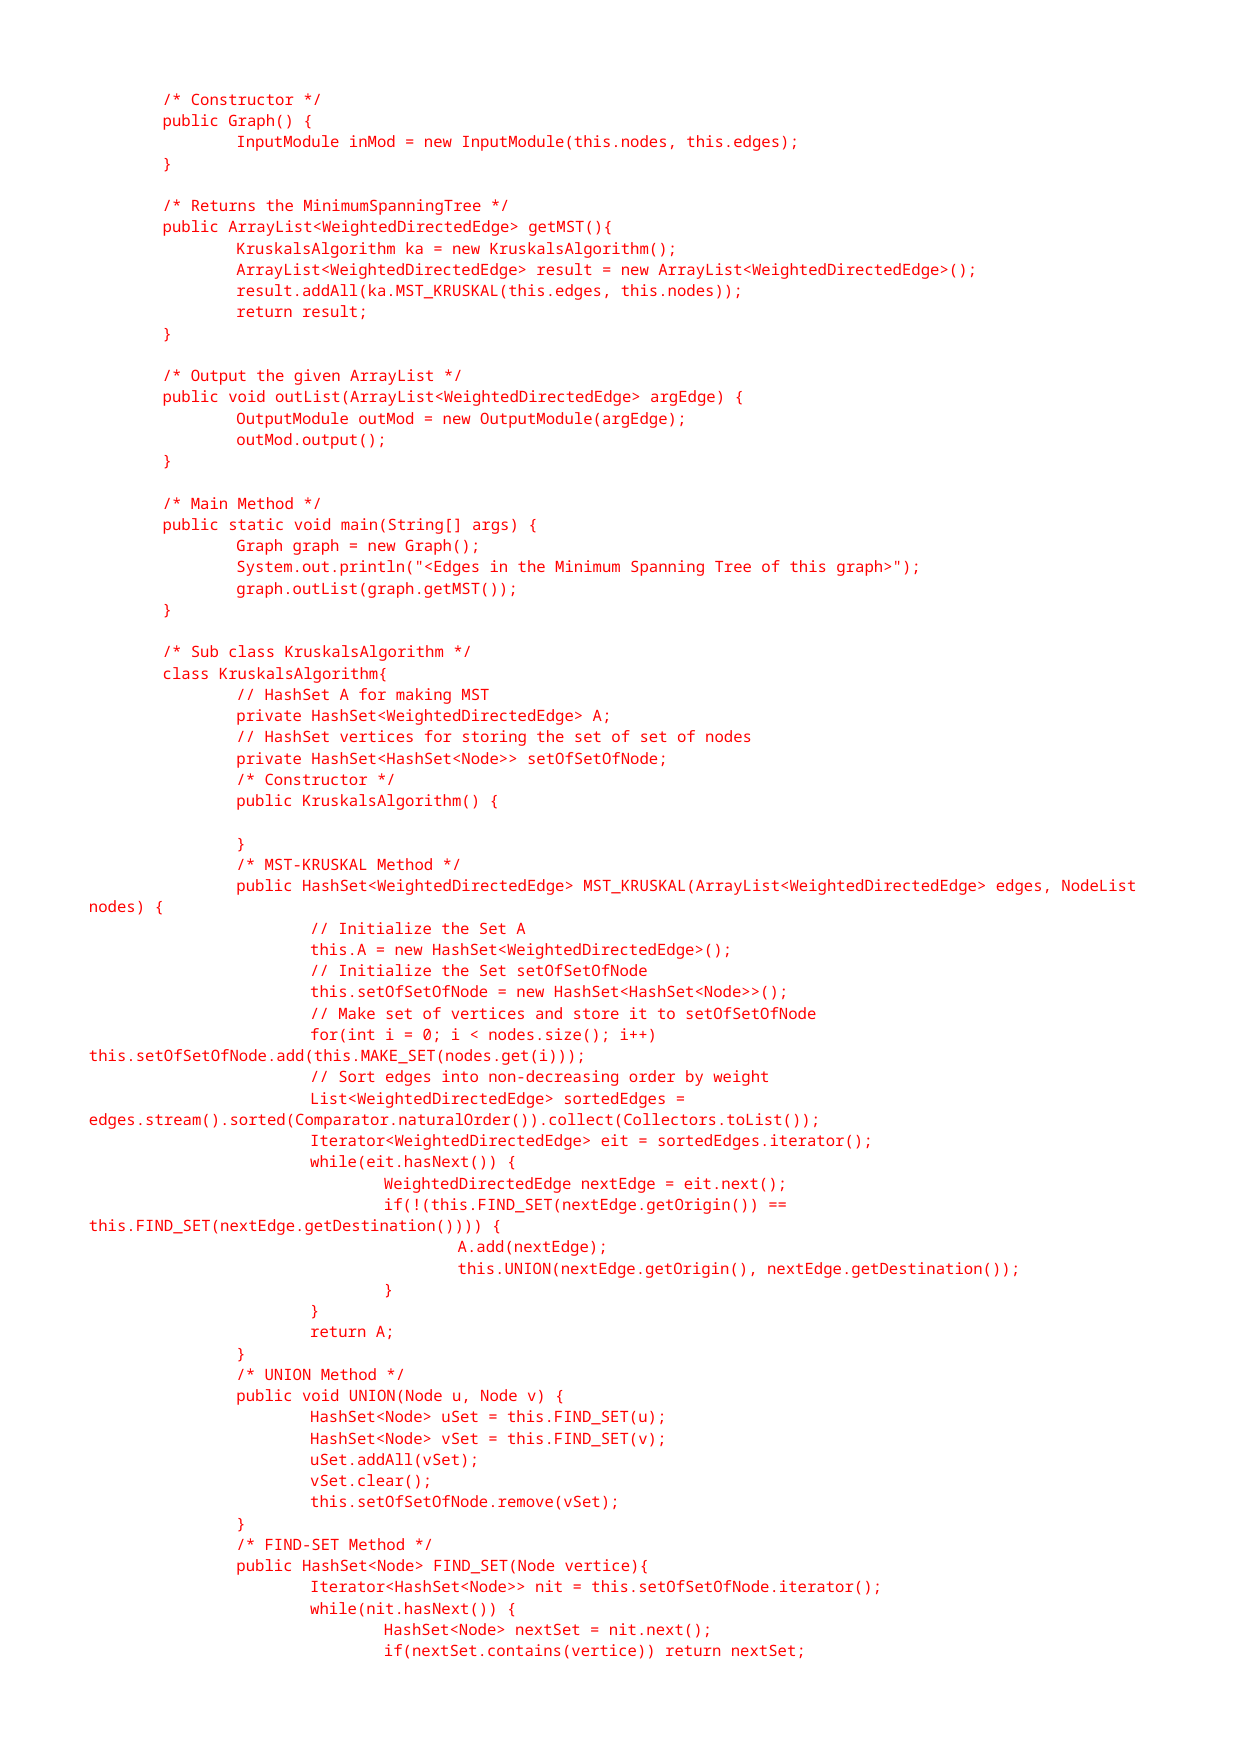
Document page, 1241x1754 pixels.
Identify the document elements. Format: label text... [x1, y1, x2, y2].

text Iterator<HashSet<Node>> nit = this.setOfSetOfNode.iterator(); [89, 1576, 1151, 1597]
text HashSet<Node> vSet = this.FIND_SET(v); [89, 1427, 1151, 1449]
text /* Returns the MinimumSpanningTree */ [89, 195, 1151, 216]
text } [89, 450, 1151, 471]
text // HashSet vertices for storing the set of set of nodes [89, 726, 1151, 747]
text /* Constructor */ [89, 769, 1151, 790]
text /* MST-KRUSKAL Method */ [89, 854, 1151, 875]
text /* UNION Method */ [89, 1364, 1151, 1385]
text HashSet<Node> nextSet = nit.next(); [89, 1619, 1151, 1640]
text } [89, 1342, 1151, 1364]
text result.addAll(ka.MST_KRUSKAL(this.edges, this.nodes)); [89, 280, 1151, 301]
text public HashSet<WeightedDirectedEdge> MST_KRUSKAL(ArrayList<WeightedDirectedEdge> edges, NodeList nodes) { [89, 875, 1151, 917]
text class KruskalsAlgorithm{ [89, 662, 1151, 684]
text while(nit.hasNext()) { [89, 1597, 1151, 1619]
text while(eit.hasNext()) { [89, 1151, 1151, 1172]
text public KruskalsAlgorithm() { [89, 790, 1151, 811]
text graph.outList(graph.getMST()); [89, 577, 1151, 599]
text } [89, 322, 1151, 344]
text // Sort edges into non-decreasing order by weight [89, 1066, 1151, 1087]
text return A; [89, 1321, 1151, 1342]
text public HashSet<Node> FIND_SET(Node vertice){ [89, 1555, 1151, 1576]
text uSet.addAll(vSet); [89, 1449, 1151, 1470]
text } [89, 1300, 1151, 1321]
text public void UNION(Node u, Node v) { [89, 1385, 1151, 1406]
text private HashSet<WeightedDirectedEdge> A; [89, 705, 1151, 726]
text KruskalsAlgorithm ka = new KruskalsAlgorithm(); [89, 237, 1151, 259]
text this.UNION(nextEdge.getOrigin(), nextEdge.getDestination()); [89, 1257, 1151, 1279]
text /* FIND-SET Method */ [89, 1534, 1151, 1555]
text public Graph() { [89, 110, 1151, 131]
text public static void main(String[] args) { [89, 514, 1151, 535]
text public ArrayList<WeightedDirectedEdge> getMST(){ [89, 216, 1151, 237]
text // HashSet A for making MST [89, 684, 1151, 705]
text /* Sub class KruskalsAlgorithm */ [89, 641, 1151, 662]
text // Initialize the Set A [89, 917, 1151, 939]
text /* Output the given ArrayList */ [89, 365, 1151, 386]
text this.A = new HashSet<WeightedDirectedEdge>(); [89, 939, 1151, 960]
text return result; [89, 301, 1151, 322]
text if(!(this.FIND_SET(nextEdge.getOrigin()) == this.FIND_SET(nextEdge.getDestination()))) { [89, 1194, 1151, 1236]
text HashSet<Node> uSet = this.FIND_SET(u); [89, 1406, 1151, 1427]
text OutputModule outMod = new OutputModule(argEdge); [89, 407, 1151, 429]
text WeightedDirectedEdge nextEdge = eit.next(); [89, 1172, 1151, 1194]
text System.out.println("<Edges in the Minimum Spanning Tree of this graph>"); [89, 556, 1151, 577]
text ArrayList<WeightedDirectedEdge> result = new ArrayList<WeightedDirectedEdge>(); [89, 259, 1151, 280]
text } [89, 152, 1151, 174]
text /* Constructor */ [89, 89, 1151, 110]
text if(nextSet.contains(vertice)) return nextSet; [89, 1640, 1151, 1661]
text vSet.clear(); [89, 1470, 1151, 1491]
text } [89, 1279, 1151, 1300]
text this.setOfSetOfNode.remove(vSet); [89, 1491, 1151, 1512]
text this.setOfSetOfNode = new HashSet<HashSet<Node>>(); [89, 981, 1151, 1002]
text Iterator<WeightedDirectedEdge> eit = sortedEdges.iterator(); [89, 1130, 1151, 1151]
text // Make set of vertices and store it to setOfSetOfNode [89, 1002, 1151, 1024]
text List<WeightedDirectedEdge> sortedEdges = edges.stream().sorted(Comparator.naturalOrder()).collect(Collectors.toList()); [89, 1087, 1151, 1130]
text // Initialize the Set setOfSetOfNode [89, 960, 1151, 981]
text public void outList(ArrayList<WeightedDirectedEdge> argEdge) { [89, 386, 1151, 407]
text } [89, 1512, 1151, 1534]
text Graph graph = new Graph(); [89, 535, 1151, 556]
text A.add(nextEdge); [89, 1236, 1151, 1257]
text private HashSet<HashSet<Node>> setOfSetOfNode; [89, 747, 1151, 769]
text } [89, 599, 1151, 620]
text } [89, 832, 1151, 854]
text outMod.output(); [89, 429, 1151, 450]
text /* Main Method */ [89, 492, 1151, 514]
text InputModule inMod = new InputModule(this.nodes, this.edges); [89, 131, 1151, 152]
text for(int i = 0; i < nodes.size(); i++) this.setOfSetOfNode.add(this.MAKE_SET(nodes.get(i))); [89, 1024, 1151, 1066]
